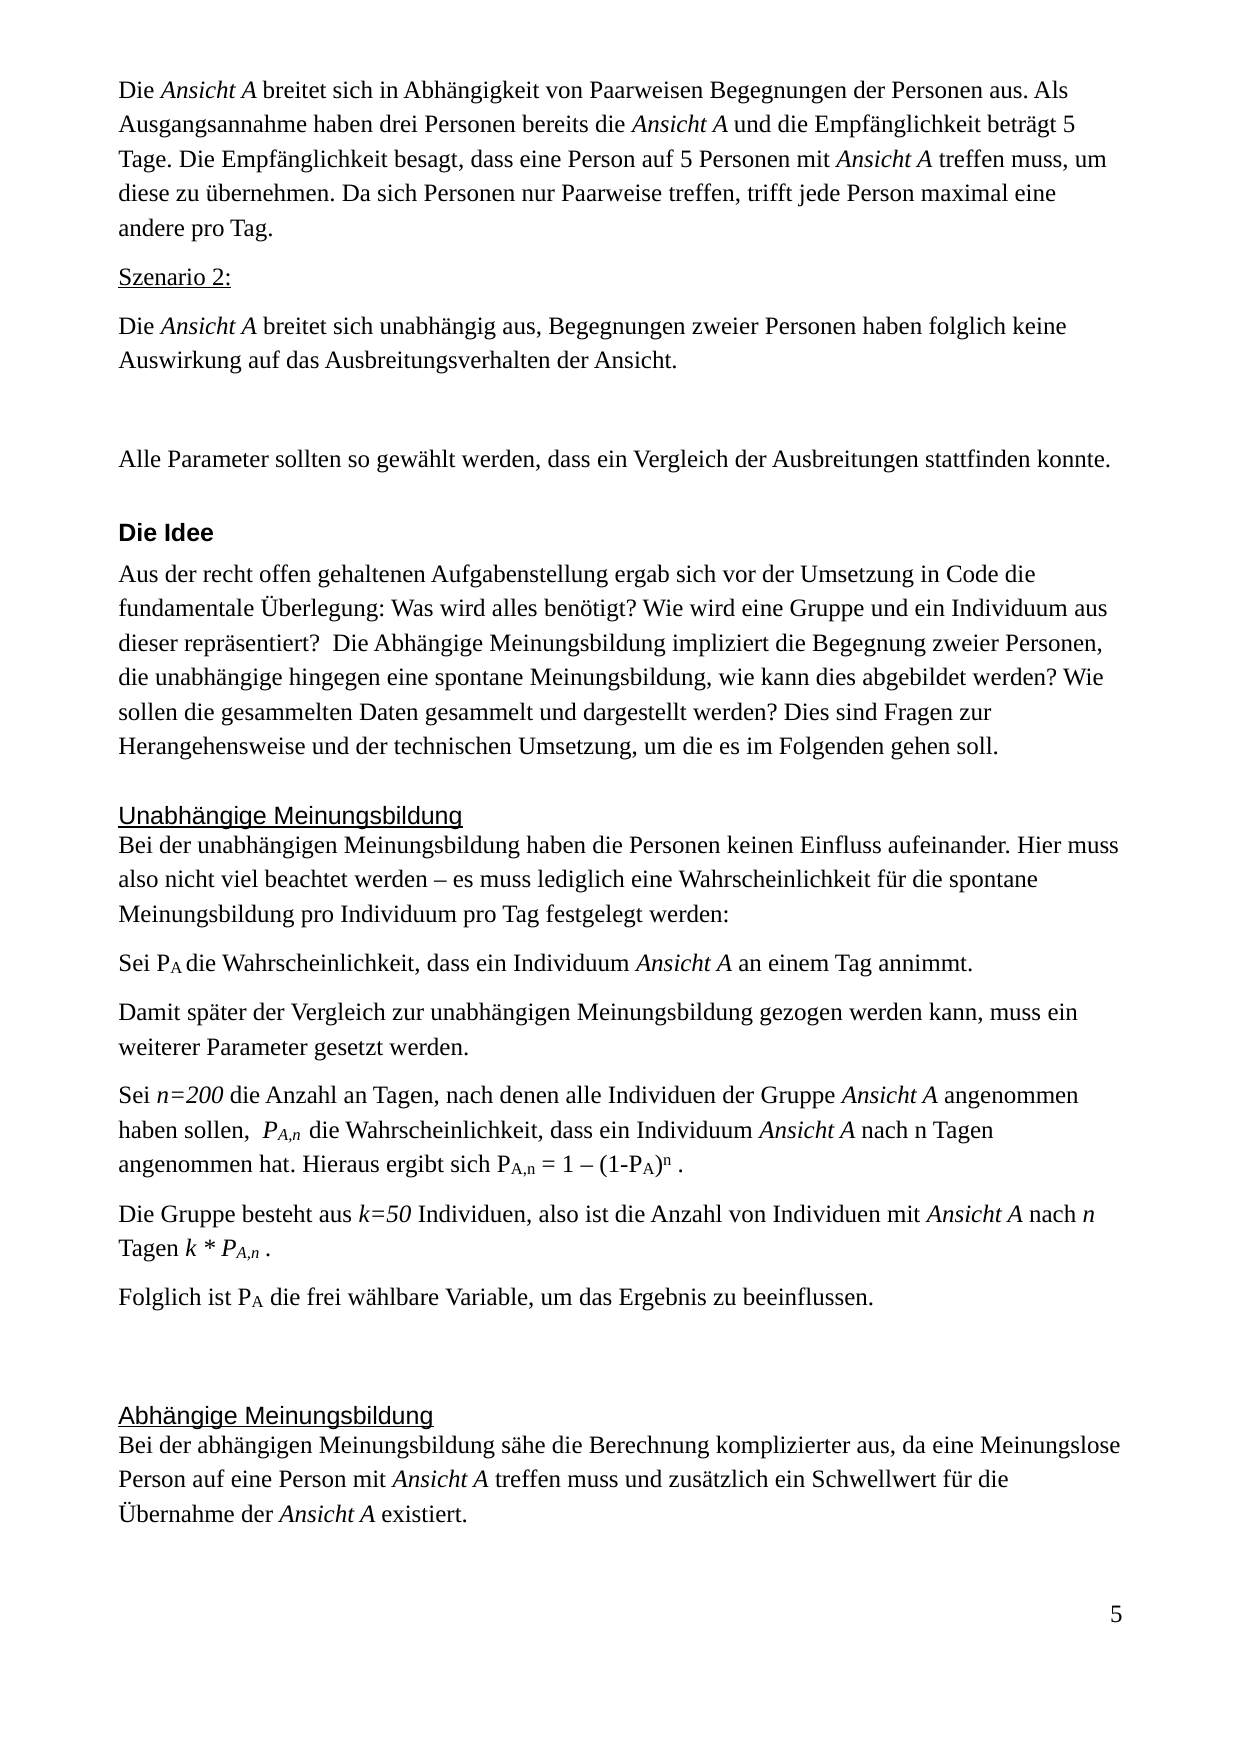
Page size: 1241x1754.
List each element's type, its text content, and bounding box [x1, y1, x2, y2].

text Sei PA die Wahrscheinlichkeit, dass ein Individuum Ansicht A an einem Tag annimmt. [118, 948, 1122, 977]
subtitle Abhängige Meinungsbildung [118, 1401, 1122, 1430]
subtitle Die Idee [118, 518, 1122, 546]
text Damit später der Vergleich zur unabhängigen Meinungsbildung gezogen werden kann, muss ein weiterer Parameter gesetzt werden. [118, 997, 1122, 1060]
text Folglich ist PA die frei wählbare Variable, um das Ergebnis zu beeinflussen. [118, 1282, 1122, 1311]
text Szenario 2: [118, 262, 1122, 291]
text Die Gruppe besteht aus k=50 Individuen, also ist die Anzahl von Individuen mit Ansicht A nach n Tagen k * PA,n . [118, 1199, 1122, 1262]
text Sei n=200 die Anzahl an Tagen, nach denen alle Individuen der Gruppe Ansicht A angenommen haben sollen, PA,n die Wahrscheinlichkeit, dass ein Individuum Ansicht A nach n Tagen angenommen hat. Hieraus ergibt sich PA,n = 1 – (1-PA)n . [118, 1081, 1122, 1178]
subtitle Unabhängige Meinungsbildung [118, 801, 1122, 830]
text Die Ansicht A breitet sich unabhängig aus, Begegnungen zweier Personen haben folglich keine Auswirkung auf das Ausbreitungsverhalten der Ansicht. [118, 311, 1122, 374]
text Bei der abhängigen Meinungsbildung sähe die Berechnung komplizierter aus, da eine Meinungslose Person auf eine Person mit Ansicht A treffen muss und zusätzlich ein Schwellwert für die Übernahme der Ansicht A existiert. [118, 1430, 1122, 1528]
text Die Ansicht A breitet sich in Abhängigkeit von Paarweisen Begegnungen der Personen aus. Als Ausgangsannahme haben drei Personen bereits die Ansicht A und die Empfänglichkeit beträgt 5 Tage. Die Empfänglichkeit besagt, dass eine Person auf 5 Personen mit Ansicht A treffen muss, um diese zu übernehmen. Da sich Personen nur Paarweise treffen, trifft jede Person maximal eine andere pro Tag. [118, 75, 1122, 242]
text Bei der unabhängigen Meinungsbildung haben die Personen keinen Einfluss aufeinander. Hier muss also nicht viel beachtet werden – es muss lediglich eine Wahrscheinlichkeit für die spontane Meinungsbildung pro Individuum pro Tag festgelegt werden: [118, 830, 1122, 928]
text Aus der recht offen gehaltenen Aufgabenstellung ergab sich vor der Umsetzung in Code die fundamentale Überlegung: Was wird alles benötigt? Wie wird eine Gruppe und ein Individuum aus dieser repräsentiert? Die Abhängige Meinungsbildung impliziert die Begegnung zweier Personen, die unabhängige hingegen eine spontane Meinungsbildung, wie kann dies abgebildet werden? Wie sollen die gesammelten Daten gesammelt und dargestellt werden? Dies sind Fragen zur Herangehensweise und der technischen Umsetzung, um die es im Folgenden gehen soll. [118, 559, 1122, 760]
text Alle Parameter sollten so gewählt werden, dass ein Vergleich der Ausbreitungen stattfinden konnte. [118, 444, 1122, 472]
